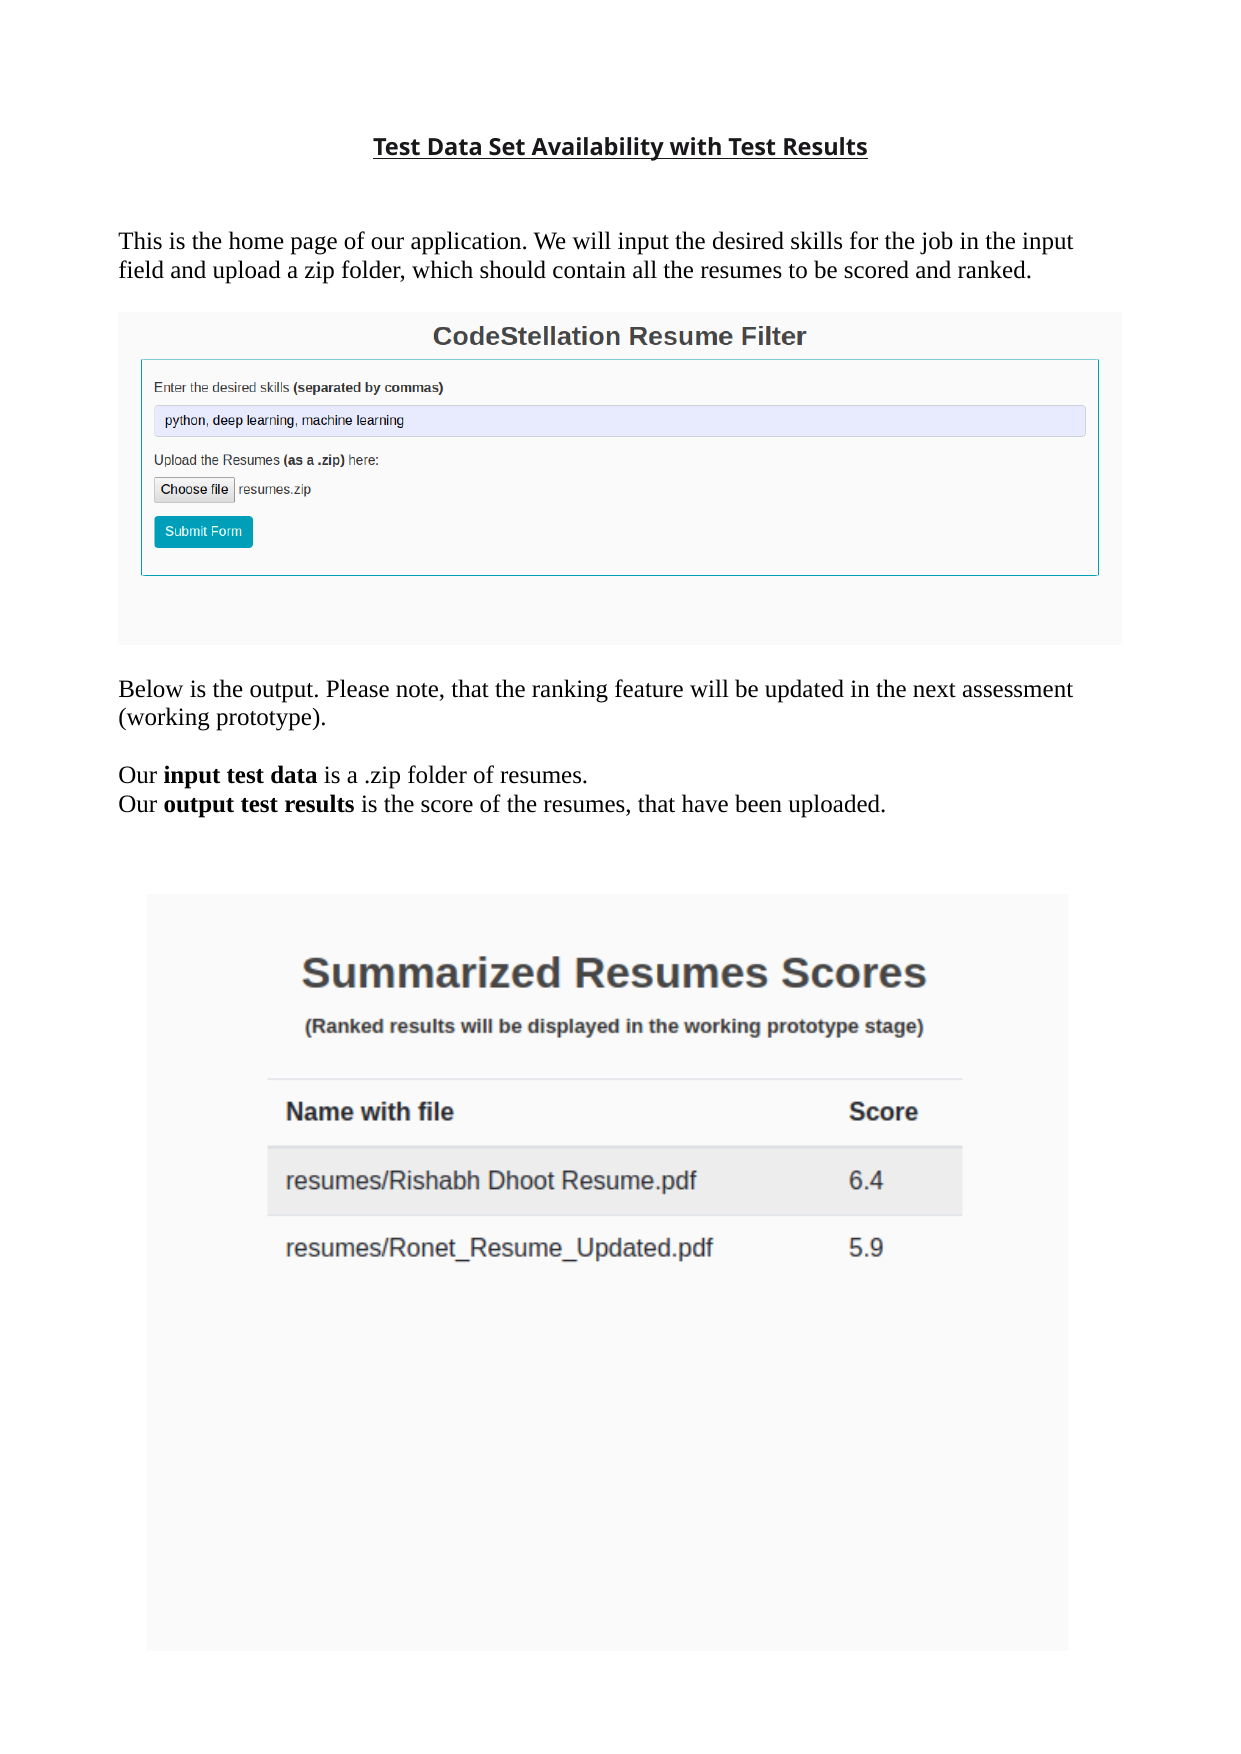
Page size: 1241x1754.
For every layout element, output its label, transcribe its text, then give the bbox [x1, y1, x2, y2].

picture [146, 894, 1069, 1651]
text Our input test data is a .zip folder of resumes. [118, 760, 1122, 789]
text Below is the output. Please note, that the ranking feature will be updated in the next assessment (working prototype). [118, 674, 1122, 731]
subtitle Test Data Set Availability with Test Results [118, 131, 1122, 163]
text This is the home page of our application. We will input the desired skills for the job in the input field and upload a zip folder, which should contain all the resumes to be scored and ranked. [118, 226, 1122, 284]
picture [118, 312, 1123, 645]
text Our output test results is the score of the resumes, that have been uploaded. [118, 789, 1122, 817]
